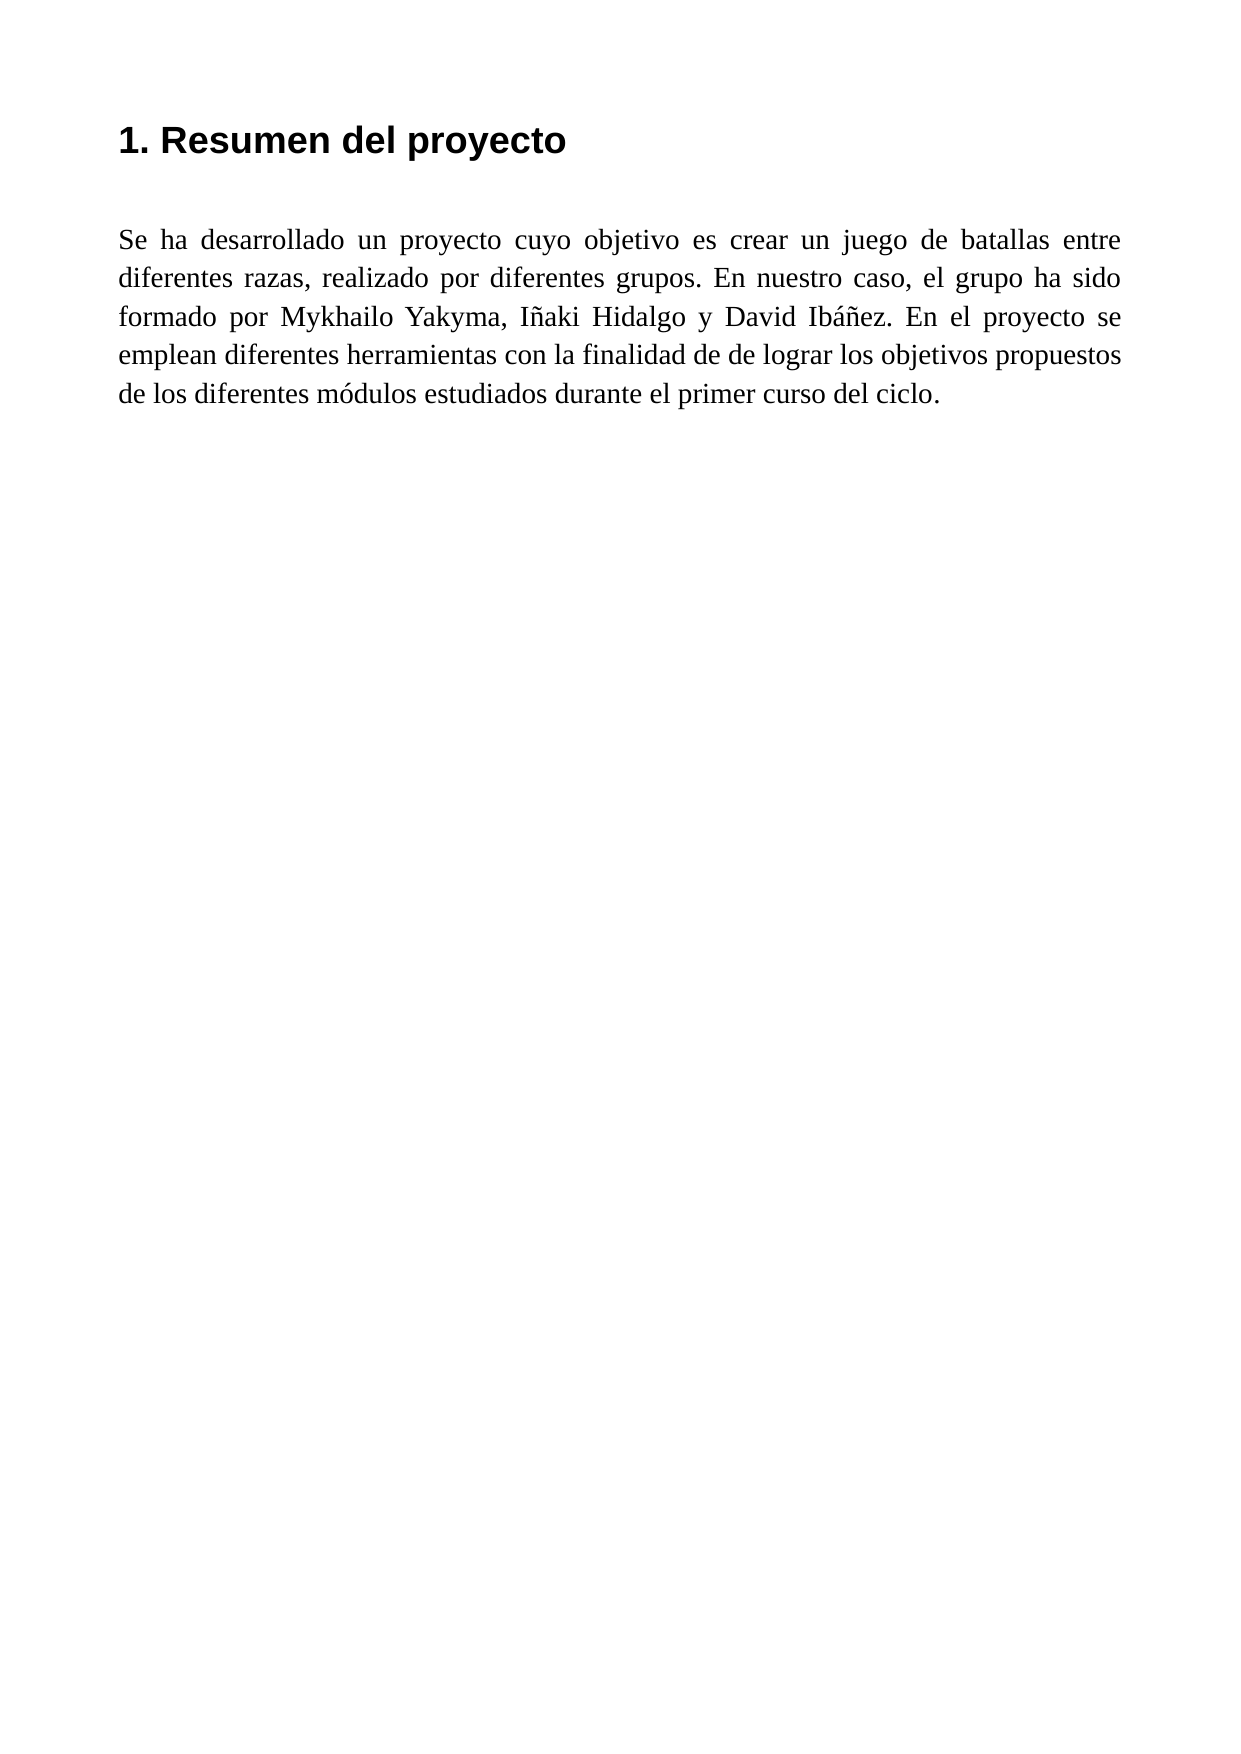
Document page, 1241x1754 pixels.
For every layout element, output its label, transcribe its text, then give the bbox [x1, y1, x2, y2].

subtitle 1. Resumen del proyecto [118, 118, 1122, 162]
text Se ha desarrollado un proyecto cuyo objetivo es crear un juego de batallas entre diferentes razas, realizado por diferentes grupos. En nuestro caso, el grupo ha sido formado por Mykhailo Yakyma, Iñaki Hidalgo y David Ibáñez. En el proyecto se emplean diferentes herramientas con la finalidad de de lograr los objetivos propuestos de los diferentes módulos estudiados durante el primer curso del ciclo. [118, 222, 1122, 409]
